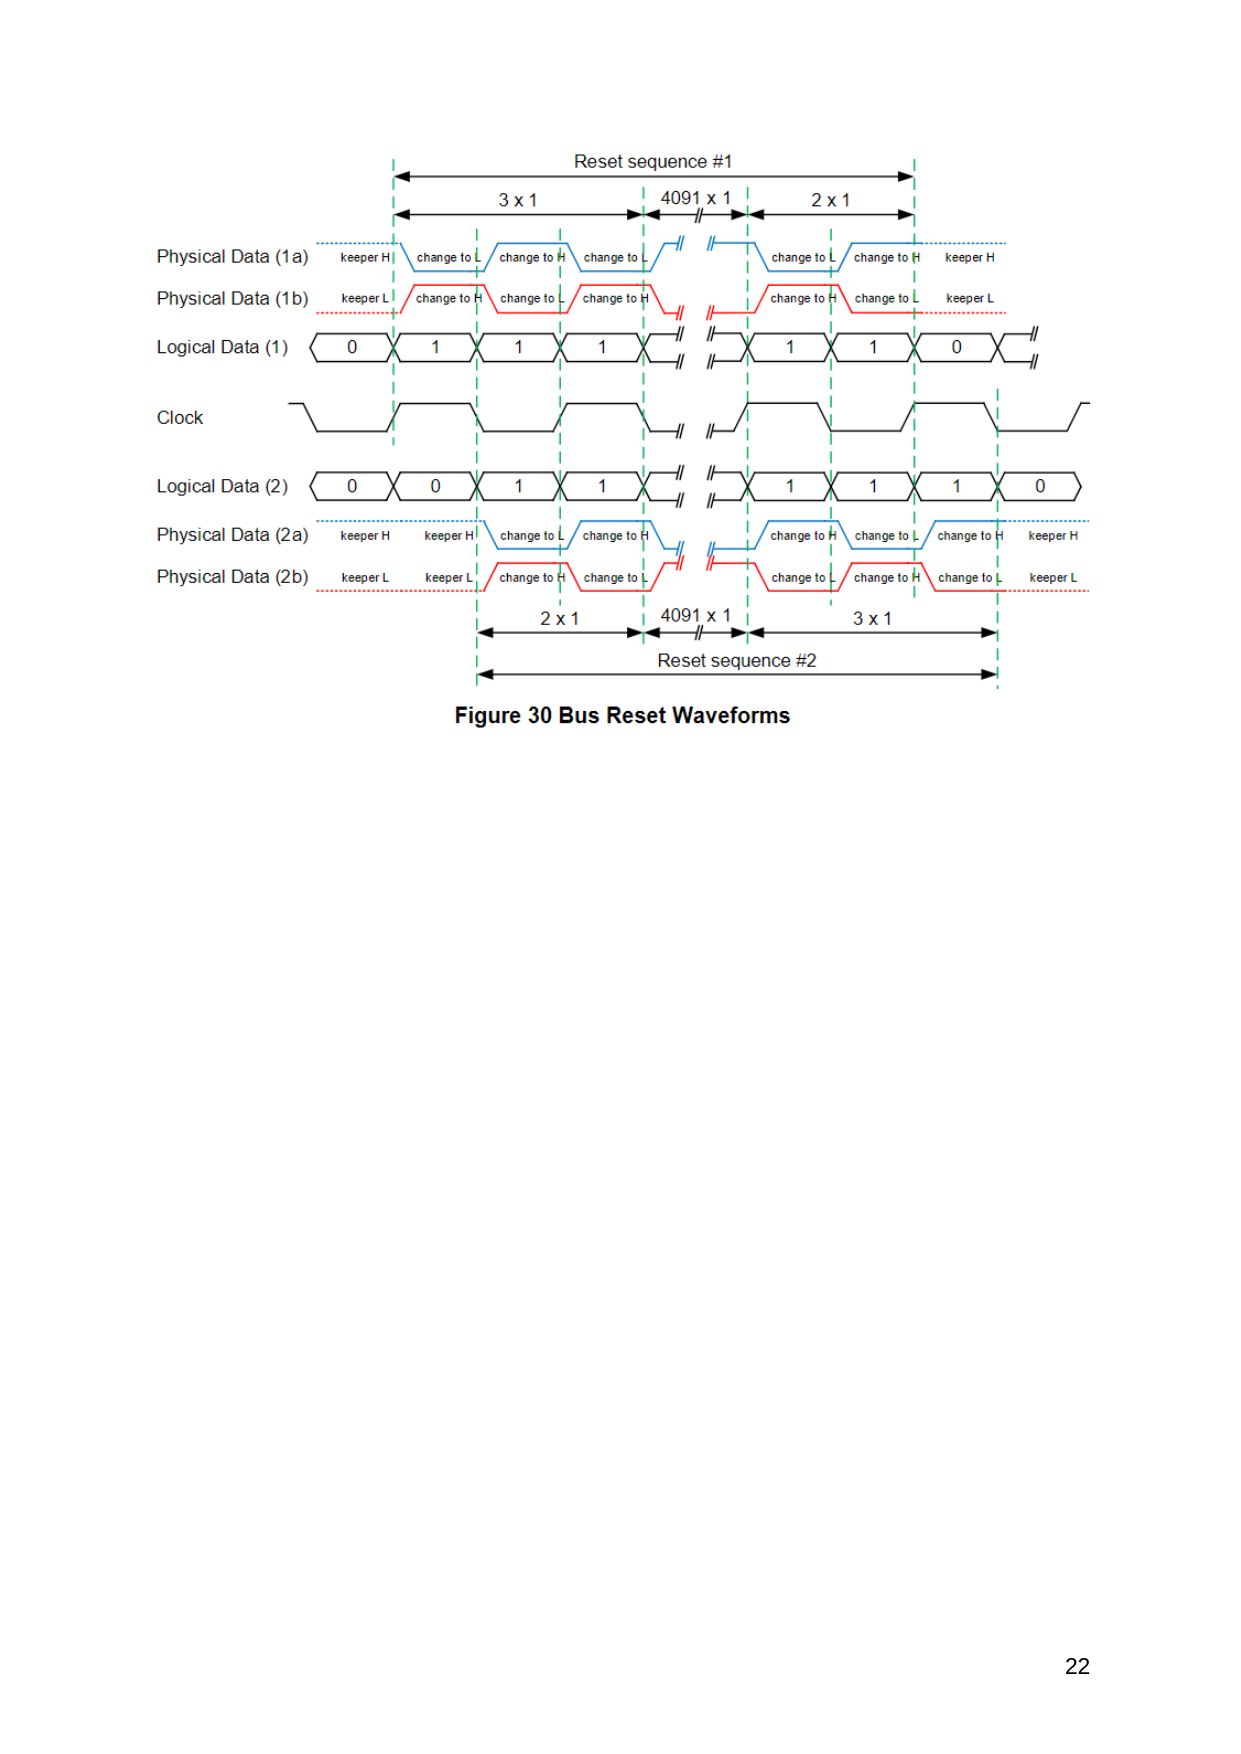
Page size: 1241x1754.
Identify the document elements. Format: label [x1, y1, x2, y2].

picture [150, 150, 1091, 732]
